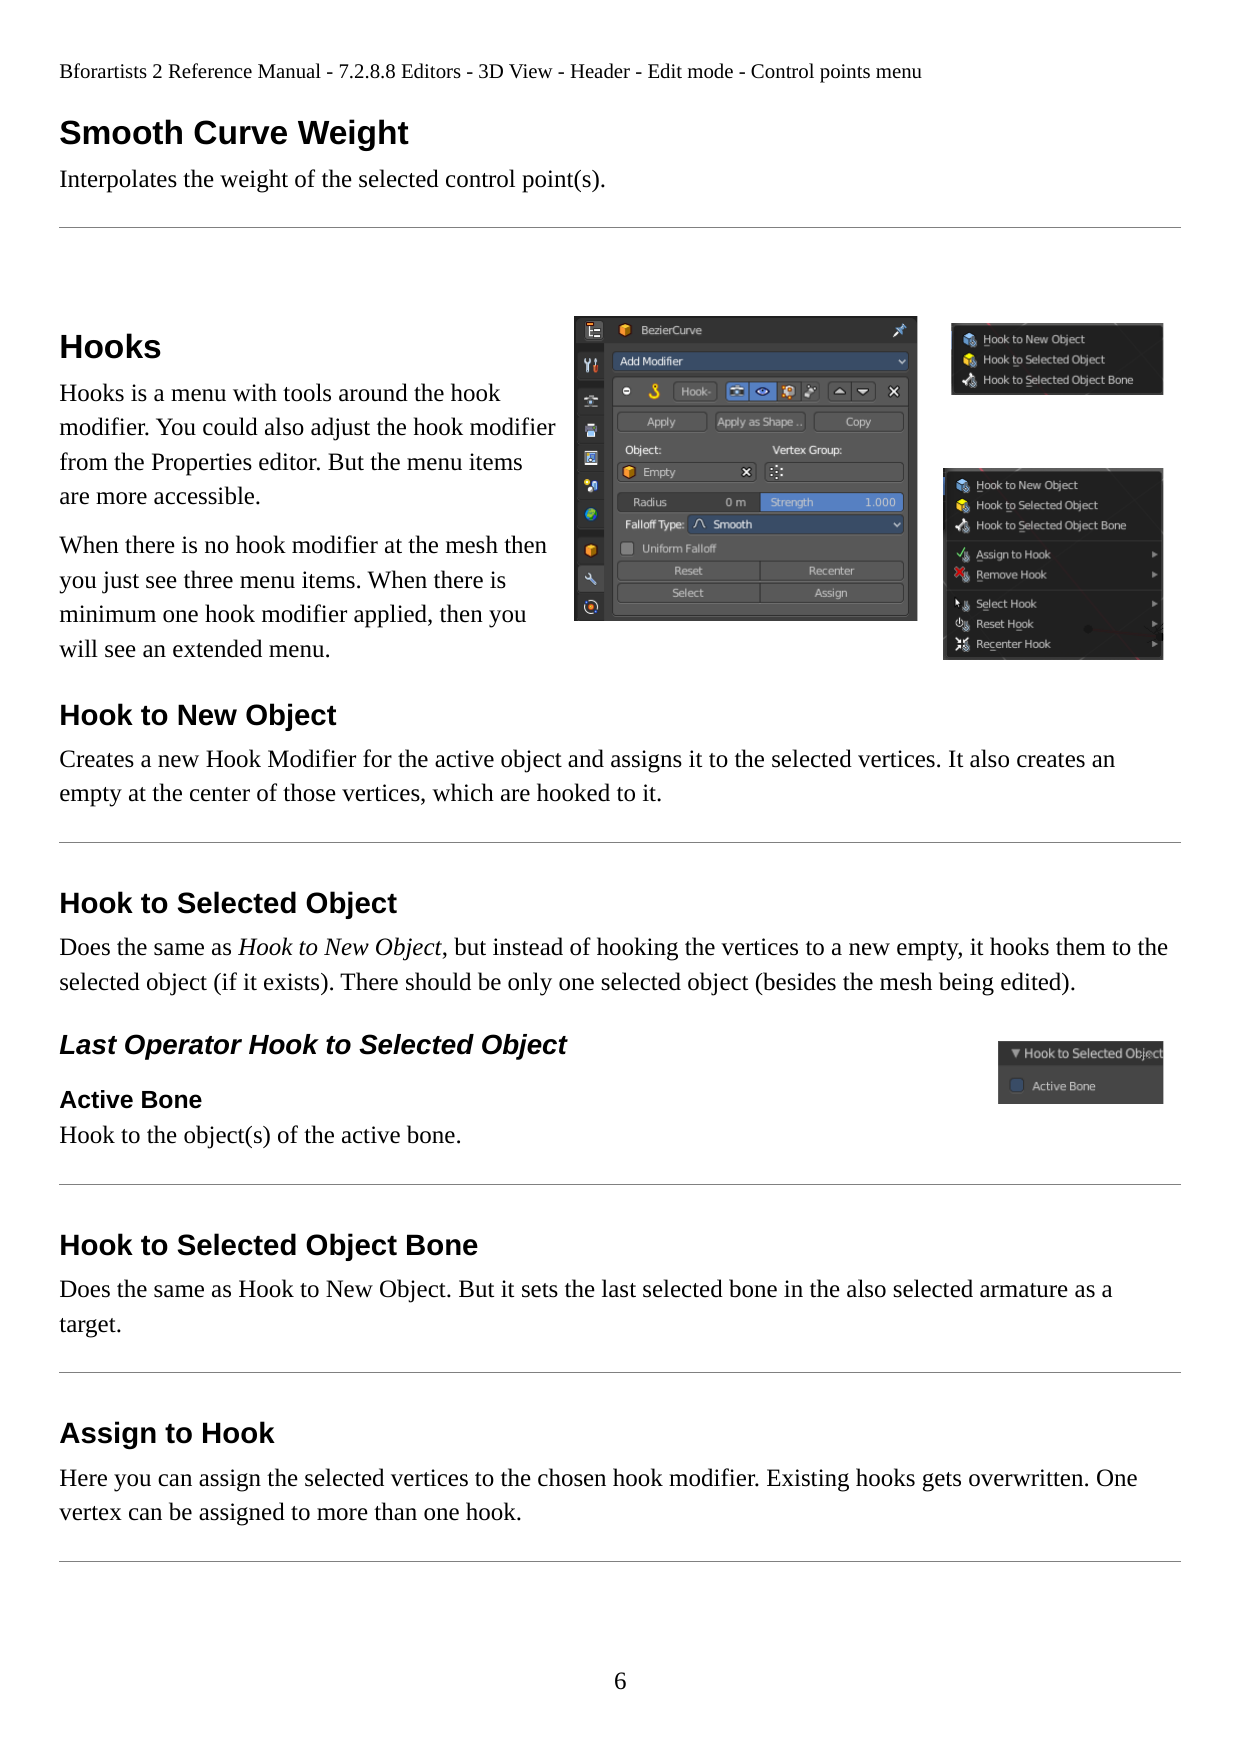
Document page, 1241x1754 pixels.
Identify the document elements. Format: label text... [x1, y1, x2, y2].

subtitle Hooks [59, 327, 574, 366]
text Hook to the object(s) of the active bone. [59, 1120, 1181, 1149]
subtitle Hook to New Object [59, 698, 1181, 731]
text Interpolates the weight of the selected control point(s). [59, 164, 1181, 192]
subtitle Hook to Selected Object Bone [59, 1228, 1181, 1262]
text Hooks is a menu with tools around the hook modifier. You could also adjust the hook modifier from the Properties editor. But the menu items are more accessible. [59, 378, 574, 510]
picture [951, 323, 1164, 395]
subtitle Active Bone [59, 1085, 1181, 1114]
text [918, 378, 1181, 510]
picture [943, 468, 1164, 660]
subtitle Smooth Curve Weight [59, 113, 1181, 151]
subtitle Hook to Selected Object [59, 886, 1181, 920]
picture [998, 1041, 1164, 1104]
subtitle Last Operator Hook to Selected Object [59, 1028, 1181, 1060]
picture [574, 316, 918, 621]
subtitle [1164, 327, 1181, 366]
text When there is no hook modifier at the mesh then you just see three menu items. When there is minimum one hook modifier applied, then you will see an extended menu. [59, 531, 1181, 663]
subtitle Assign to Hook [59, 1416, 1181, 1450]
text Does the same as Hook to New Object. But it sets the last selected bone in the also selected armature as a target. [59, 1274, 1181, 1337]
subtitle [918, 327, 951, 366]
text Does the same as Hook to New Object, but instead of hooking the vertices to a new empty, it hooks them to the selected object (if it exists). There should be only one selected object (besides the mesh being edited). [59, 932, 1181, 996]
text Creates a new Hook Modifier for the active object and assigns it to the selected vertices. It also creates an empty at the center of those vertices, which are hooked to it. [59, 744, 1181, 807]
text Here you can assign the selected vertices to the chosen hook modifier. Existing hooks gets overwritten. One vertex can be assigned to more than one hook. [59, 1463, 1181, 1526]
